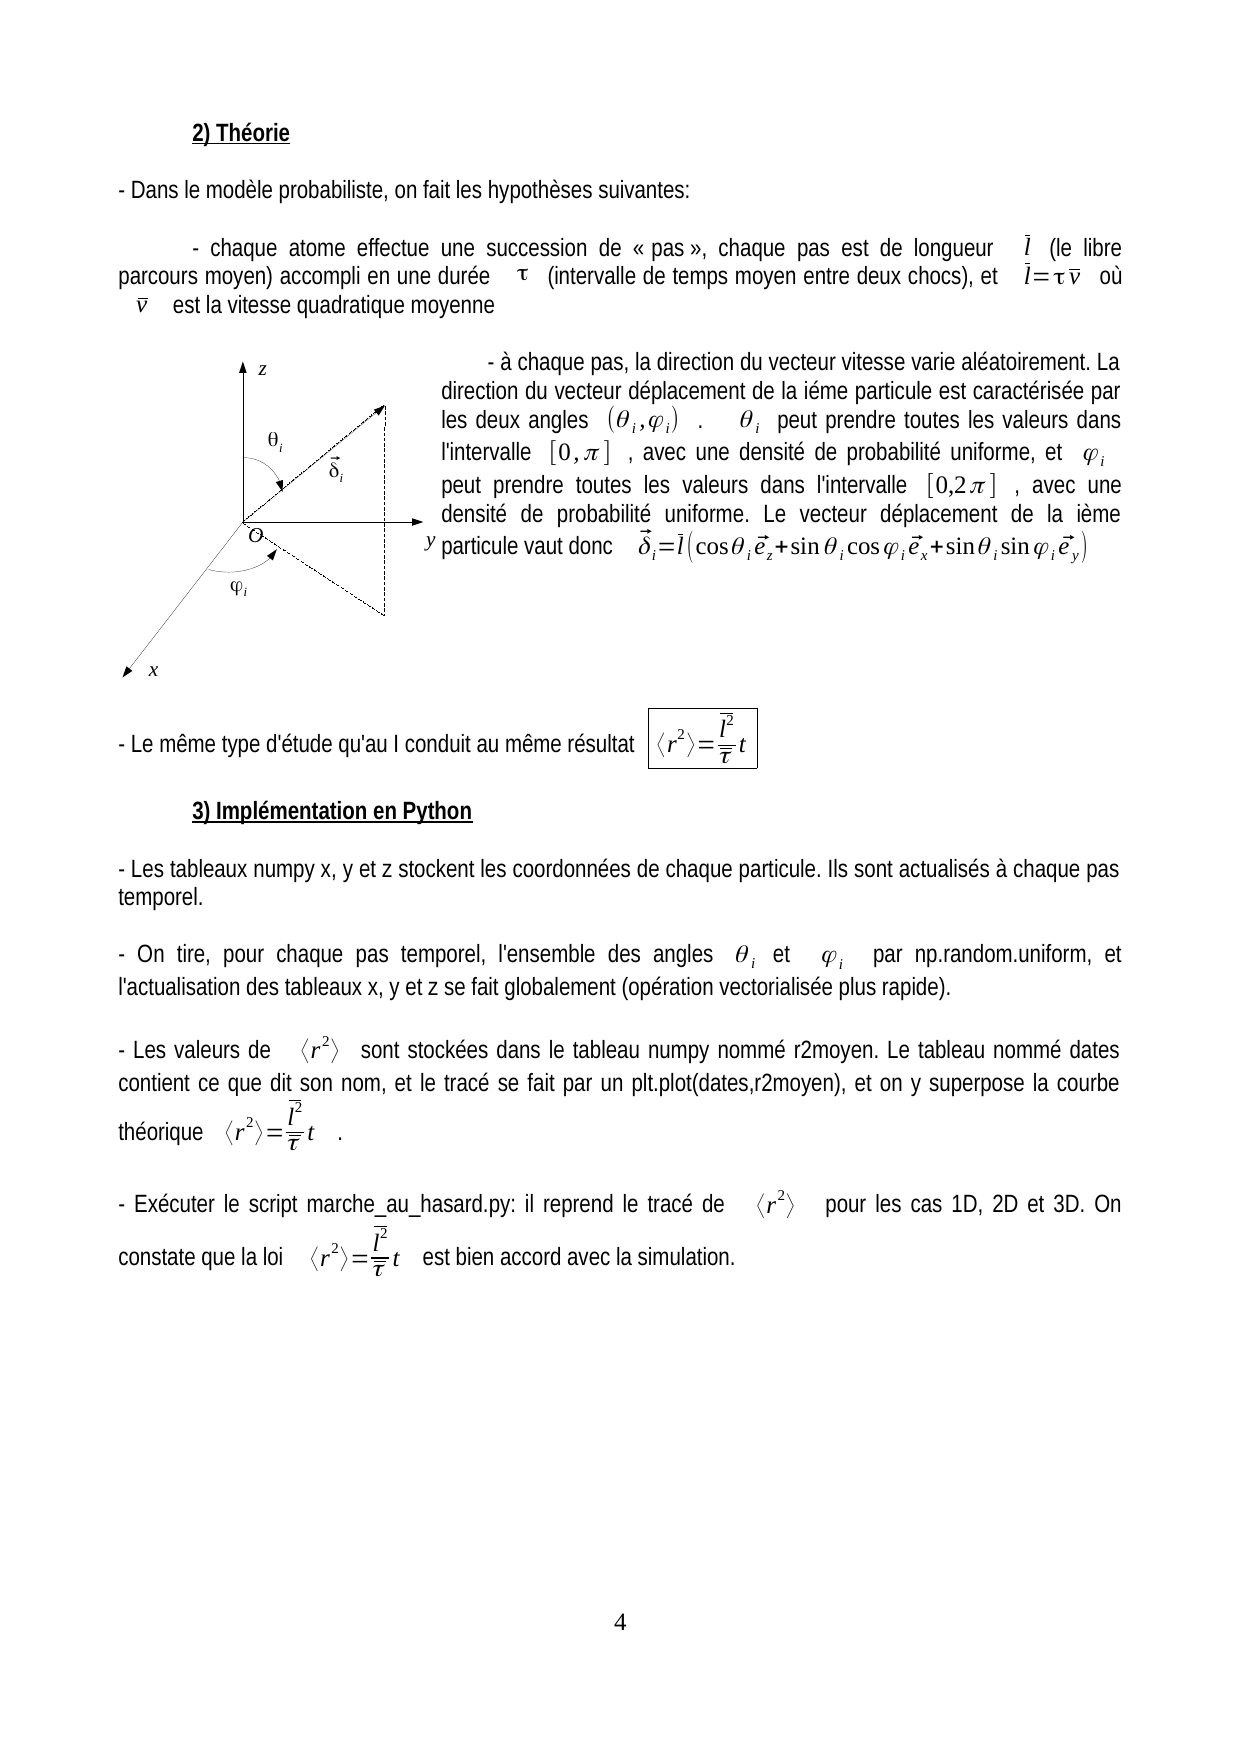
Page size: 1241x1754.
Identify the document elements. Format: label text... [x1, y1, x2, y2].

text - Le même type d'étude qu'au I conduit au même résultat [649, 709, 757, 768]
text - Le même type d'étude qu'au I conduit au même résultat [758, 708, 1122, 768]
text - Le même type d'étude qu'au I conduit au même résultat [118, 708, 648, 768]
text - Exécuter le script marche_au_hasard.py: il reprend le tracé de pour les cas 1D, 2D et 3D. On constate que la loi est bien accord avec la simulation. [118, 1184, 1122, 1281]
text 2) Théorie [118, 118, 1122, 147]
text - chaque atome effectue une succession de « pas », chaque pas est de longueur (le libre parcours moyen) accompli en une durée (intervalle de temps moyen entre deux chocs), et où est la vitesse quadratique moyenne [118, 233, 1122, 319]
text - Les valeurs de sont stockées dans le tableau numpy nommé r2moyen. Le tableau nommé dates contient ce que dit son nom, et le tracé se fait par un plt.plot(dates,r2moyen), et on y superpose la courbe théorique. [118, 1029, 1122, 1155]
text - Les tableaux numpy x, y et z stockent les coordonnées de chaque particule. Ils sont actualisés à chaque pas temporel. [118, 853, 1122, 911]
text - à chaque pas, la direction du vecteur vitesse varie aléatoirement. La direction du vecteur déplacement de la iéme particule est caractérisée par les deux angles. peut prendre toutes les valeurs dans l'intervalle, avec une densité de probabilité uniforme, etpeut prendre toutes les valeurs dans l'intervalle, avec une densité de probabilité uniforme. Le vecteur déplacement de la ième particule vaut donc [118, 347, 1122, 565]
text - Dans le modèle probabiliste, on fait les hypothèses suivantes: [118, 175, 1122, 204]
text 3) Implémentation en Python [118, 796, 1122, 825]
text - On tire, pour chaque pas temporel, l'ensemble des angleset par np.random.uniform, et l'actualisation des tableaux x, y et z se fait globalement (opération vectorialisée plus rapide). [118, 939, 1122, 1001]
